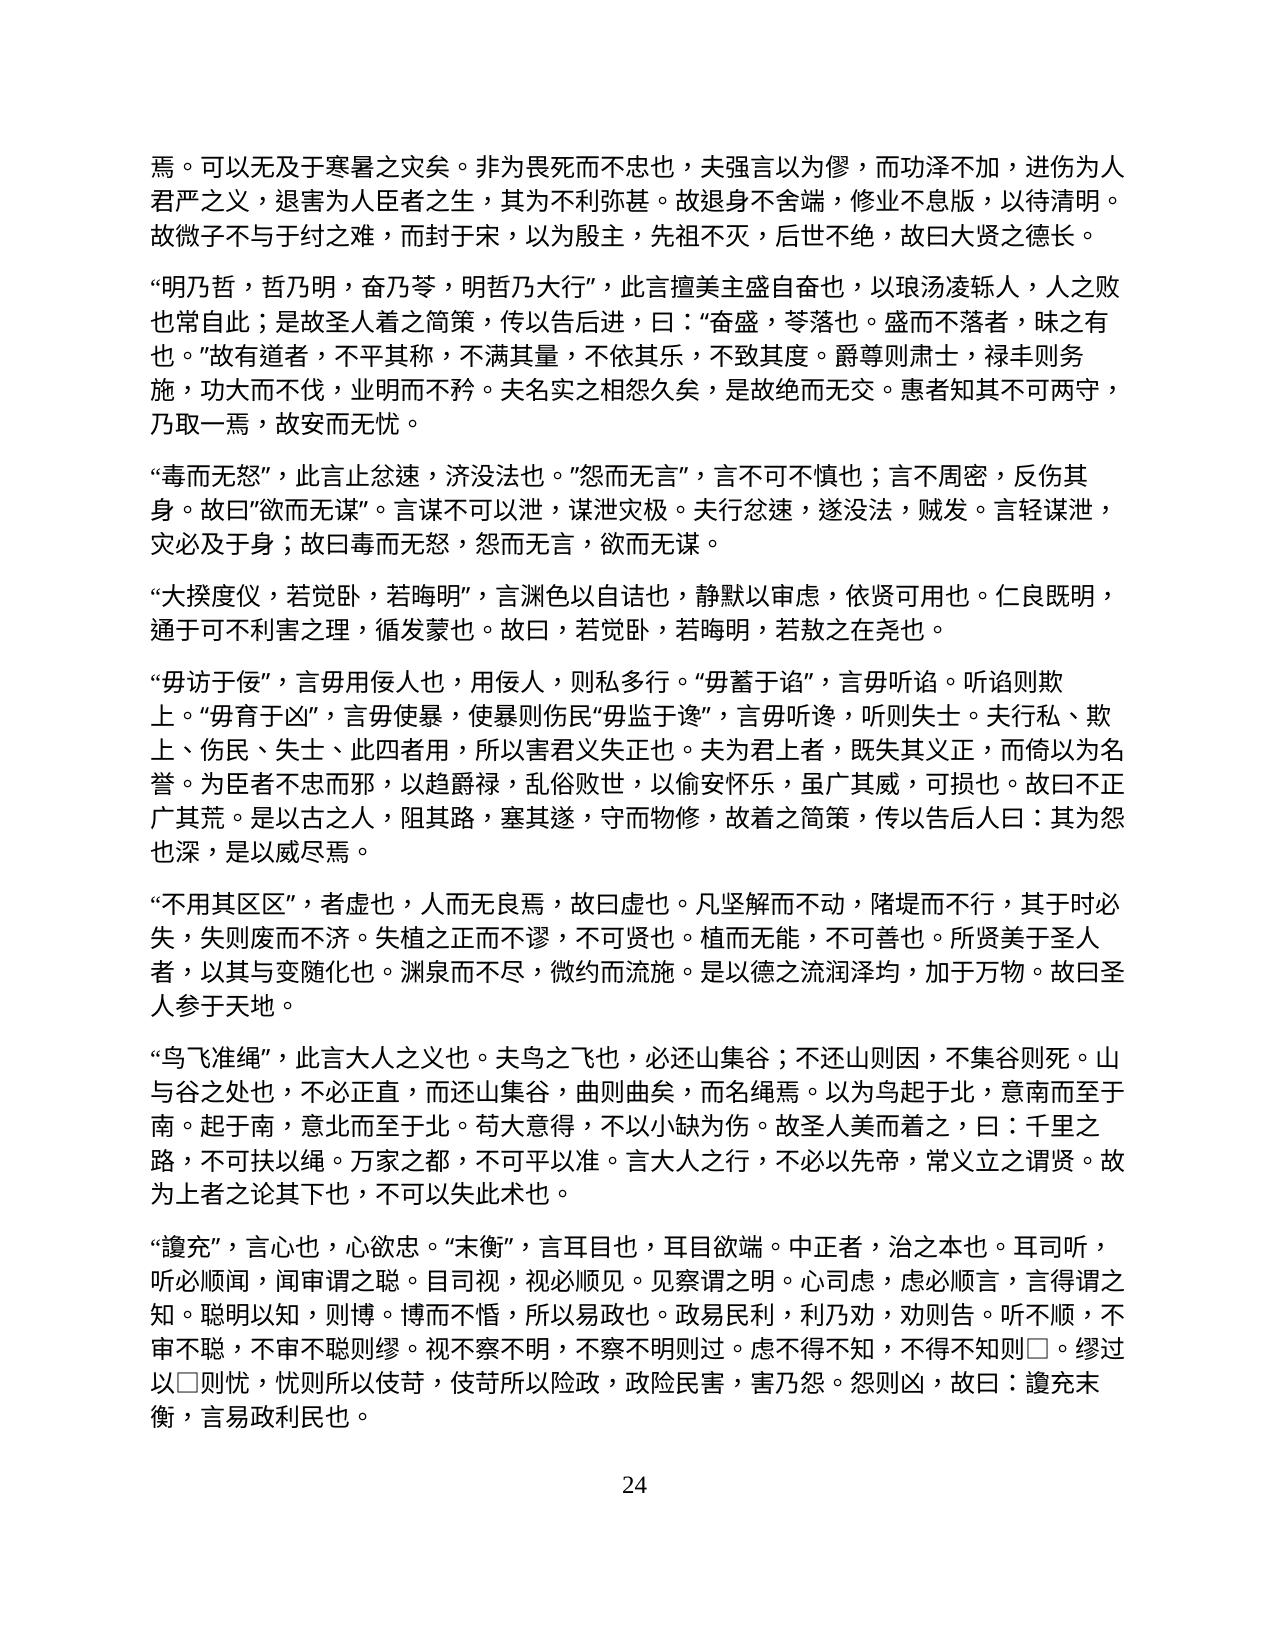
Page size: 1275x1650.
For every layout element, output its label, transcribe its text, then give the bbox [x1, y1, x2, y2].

text “讂充”，言心也，心欲忠。“末衡”，言耳目也，耳目欲端。中正者，治之本也。耳司听，听必顺闻，闻审谓之聪。目司视，视必顺见。见察谓之明。心司虑，虑必顺言，言得谓之知。聪明以知，则博。博而不惛，所以易政也。政易民利，利乃劝，劝则告。听不顺，不审不聪，不审不聪则缪。视不察不明，不察不明则过。虑不得不知，不得不知则□。缪过以□则忧，忧则所以伎苛，伎苛所以险政，政险民害，害乃怨。怨则凶，故曰：讂充末衡，言易政利民也。 [150, 1229, 1125, 1433]
text “毒而无怒”，此言止忿速，济没法也。”怨而无言”，言不可不慎也；言不周密，反伤其身。故曰”欲而无谋”。言谋不可以泄，谋泄灾极。夫行忿速，遂没法，贼发。言轻谋泄，灾必及于身；故曰毒而无怒，怨而无言，欲而无谋。 [150, 458, 1125, 561]
text “明乃哲，哲乃明，奋乃苓，明哲乃大行”，此言擅美主盛自奋也，以琅汤凌轹人，人之败也常自此；是故圣人着之简策，传以告后进，曰：“奋盛，苓落也。盛而不落者，昧之有也。”故有道者，不平其称，不满其量，不依其乐，不致其度。爵尊则肃士，禄丰则务施，功大而不伐，业明而不矜。夫名实之相怨久矣，是故绝而无交。惠者知其不可两守，乃取一焉，故安而无忧。 [150, 270, 1125, 440]
text “不用其区区”，者虚也，人而无良焉，故曰虚也。凡坚解而不动，陼堤而不行，其于时必失，失则废而不济。失植之正而不谬，不可贤也。植而无能，不可善也。所贤美于圣人者，以其与变随化也。渊泉而不尽，微约而流施。是以德之流润泽均，加于万物。故曰圣人参于天地。 [150, 887, 1125, 1023]
text “鸟飞准绳”，此言大人之义也。夫鸟之飞也，必还山集谷；不还山则因，不集谷则死。山与谷之处也，不必正直，而还山集谷，曲则曲矣，而名绳焉。以为鸟起于北，意南而至于南。起于南，意北而至于北。苟大意得，不以小缺为伤。故圣人美而着之，曰：千里之路，不可扶以绳。万家之都，不可平以准。言大人之行，不必以先帝，常义立之谓贤。故为上者之论其下也，不可以失此术也。 [150, 1041, 1125, 1211]
text “大揆度仪，若觉卧，若晦明”，言渊色以自诘也，静默以审虑，依贤可用也。仁良既明，通于可不利害之理，循发蒙也。故曰，若觉卧，若晦明，若敖之在尧也。 [150, 578, 1125, 647]
text 焉。可以无及于寒暑之灾矣。非为畏死而不忠也，夫强言以为僇，而功泽不加，进伤为人君严之义，退害为人臣者之生，其为不利弥甚。故退身不舍端，修业不息版，以待清明。故微子不与于纣之难，而封于宋，以为殷主，先祖不灭，后世不绝，故曰大贤之德长。 [150, 150, 1125, 252]
text “毋访于佞”，言毋用佞人也，用佞人，则私多行。“毋蓄于谄”，言毋听谄。听谄则欺上。“毋育于凶”，言毋使暴，使暴则伤民“毋监于谗”，言毋听谗，听则失士。夫行私、欺上、伤民、失士、此四者用，所以害君义失正也。夫为君上者，既失其义正，而倚以为名誉。为臣者不忠而邪，以趋爵禄，乱俗败世，以偷安怀乐，虽广其威，可损也。故曰不正广其荒。是以古之人，阻其路，塞其遂，守而物修，故着之简策，传以告后人曰：其为怨也深，是以威尽焉。 [150, 664, 1125, 869]
